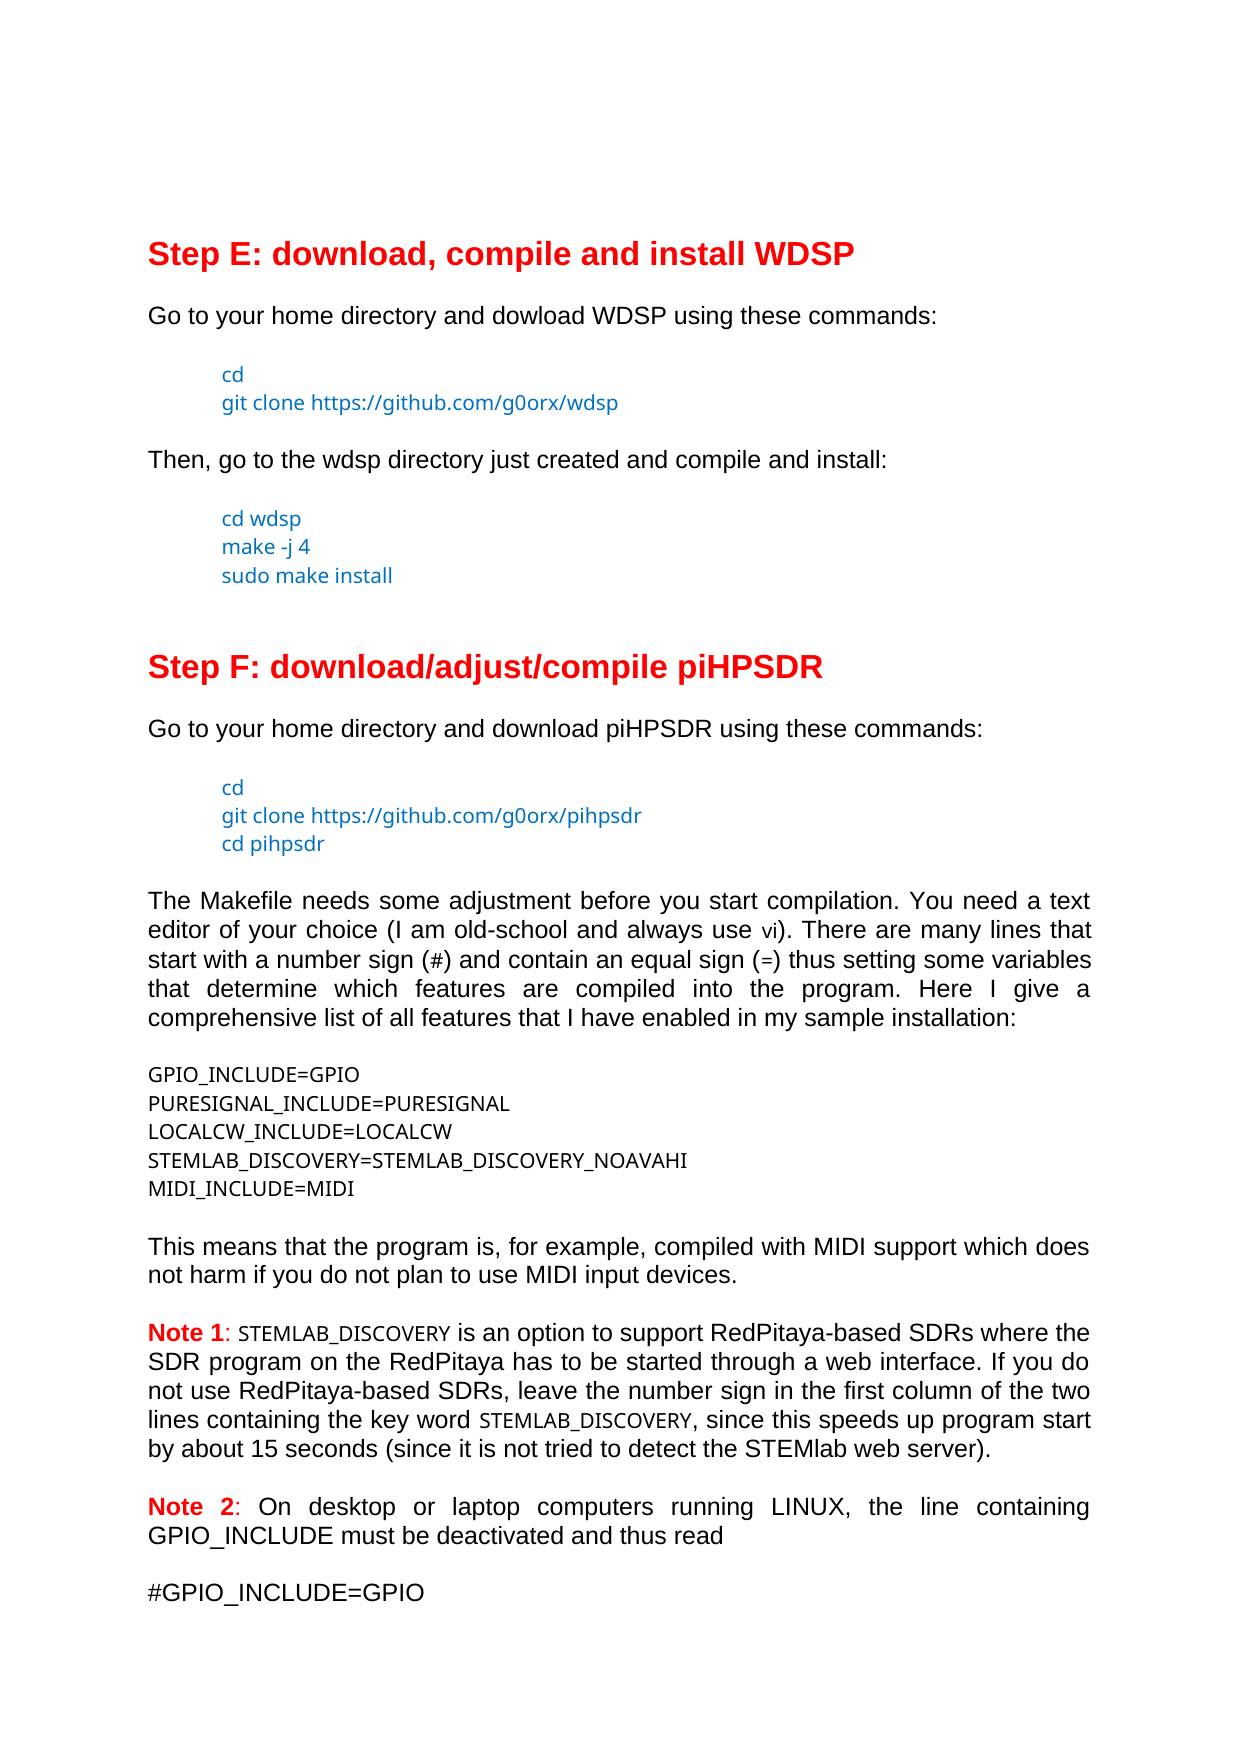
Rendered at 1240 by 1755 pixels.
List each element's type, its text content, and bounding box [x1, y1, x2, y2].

text git clone https://github.com/g0orx/wdsp [148, 388, 1092, 417]
text cd wdsp [148, 503, 1092, 532]
text Go to your home directory and dowload WDSP using these commands: [148, 301, 1092, 330]
text cd [148, 358, 1092, 388]
text MIDI_INCLUDE=MIDI [148, 1174, 1092, 1203]
text Note 2: On desktop or laptop computers running LINUX, the line containing GPIO_INCLUDE must be deactivated and thus read [148, 1492, 1092, 1549]
text cd [148, 771, 1092, 801]
text STEMLAB_DISCOVERY=STEMLAB_DISCOVERY_NOAVAHI [148, 1146, 1092, 1174]
text cd pihpsdr [148, 829, 1092, 858]
text The Makefile needs some adjustment before you start compilation. You need a text editor of your choice (I am old-school and always use vi). There are many lines that start with a number sign (#) and contain an equal sign (=) thus setting some variables that determine which features are compiled into the program. Here I give a comprehensive list of all features that I have enabled in my sample installation: [148, 886, 1092, 1032]
text Then, go to the wdsp directory just created and compile and install: [148, 445, 1092, 474]
text GPIO_INCLUDE=GPIO [148, 1061, 1092, 1089]
text Note 1: STEMLAB_DISCOVERY is an option to support RedPitaya-based SDRs where the SDR program on the RedPitaya has to be started through a web interface. If you do not use RedPitaya-based SDRs, leave the number sign in the first column of the two lines containing the key word STEMLAB_DISCOVERY, since this speeds up program start by about 15 seconds (since it is not tried to detect the STEMlab web server). [148, 1318, 1092, 1463]
text This means that the program is, for example, compiled with MIDI support which does not harm if you do not plan to use MIDI input devices. [148, 1231, 1092, 1289]
text Step E: download, compile and install WDSP [148, 234, 1092, 272]
text #GPIO_INCLUDE=GPIO [148, 1578, 1092, 1607]
text Go to your home directory and download piHPSDR using these commands: [148, 714, 1092, 743]
text sudo make install [148, 561, 1092, 589]
text make -j 4 [148, 532, 1092, 561]
text git clone https://github.com/g0orx/pihpsdr [148, 801, 1092, 829]
text Step F: download/adjust/compile piHPSDR [148, 647, 1092, 685]
text PURESIGNAL_INCLUDE=PURESIGNAL [148, 1089, 1092, 1117]
text LOCALCW_INCLUDE=LOCALCW [148, 1117, 1092, 1146]
